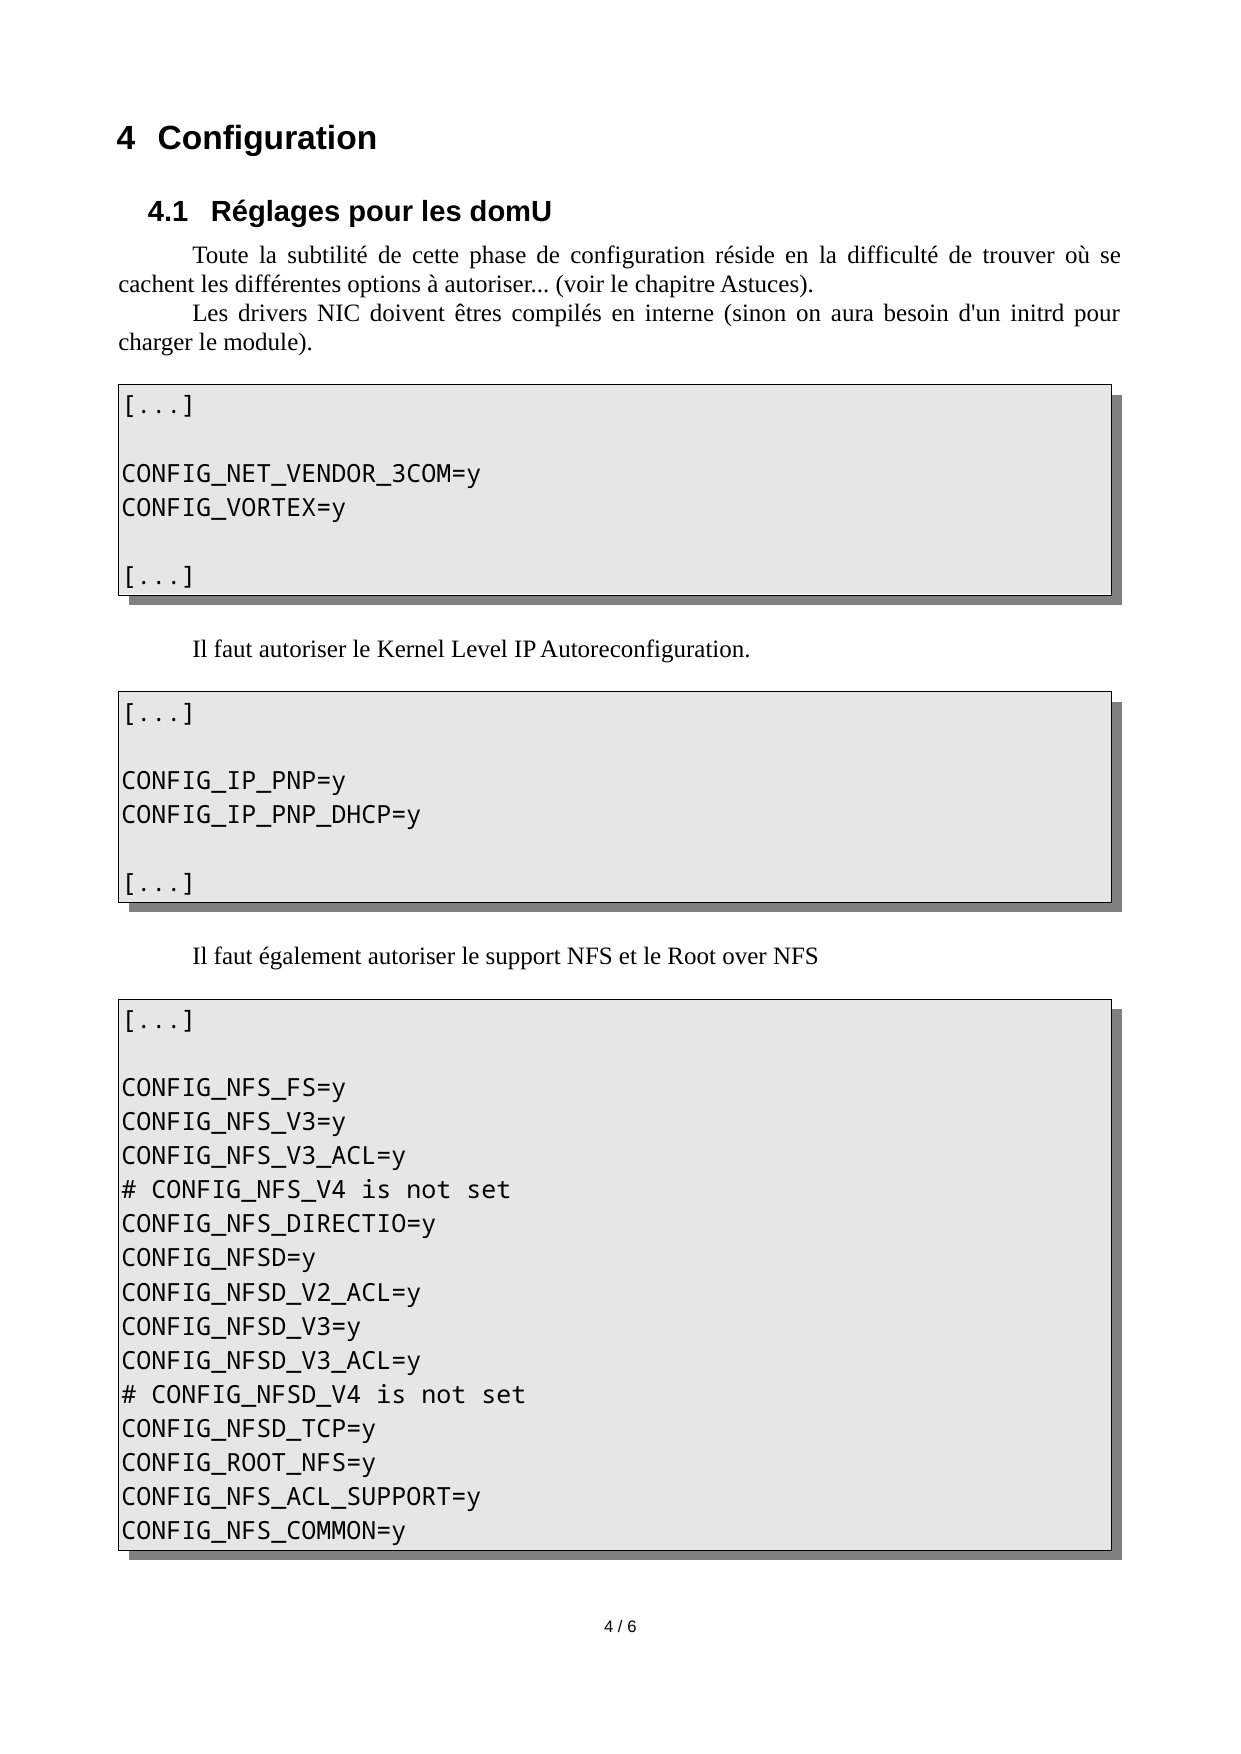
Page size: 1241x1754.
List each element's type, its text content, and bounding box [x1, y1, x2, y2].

text [...] [119, 692, 1111, 725]
text CONFIG_NFSD_V3_ACL=y [119, 1339, 1111, 1373]
text CONFIG_NFS_V3=y [119, 1101, 1111, 1135]
text CONFIG_NFSD_TCP=y [119, 1407, 1111, 1441]
text # CONFIG_NFSD_V4 is not set [119, 1373, 1111, 1407]
text CONFIG_NFS_V3_ACL=y [119, 1135, 1111, 1169]
text CONFIG_NET_VENDOR_3COM=y [119, 452, 1111, 486]
text CONFIG_ROOT_NFS=y [119, 1441, 1111, 1476]
text Toute la subtilité de cette phase de configuration réside en la difficulté de trouver où se cachent les différentes options à autoriser... (voir le chapitre Astuces). [118, 240, 1122, 298]
text CONFIG_NFSD=y [119, 1237, 1111, 1271]
text CONFIG_NFS_ACL_SUPPORT=y [119, 1476, 1111, 1509]
text CONFIG_NFS_COMMON=y [119, 1509, 1111, 1550]
text [...] [119, 554, 1111, 594]
text CONFIG_NFS_FS=y [119, 1067, 1111, 1101]
text CONFIG_NFSD_V3=y [119, 1305, 1111, 1339]
text Il faut également autoriser le support NFS et le Root over NFS [118, 941, 1122, 970]
text [...] [119, 862, 1111, 902]
text CONFIG_NFSD_V2_ACL=y [119, 1271, 1111, 1305]
text [...] [119, 385, 1111, 418]
text CONFIG_VORTEX=y [119, 486, 1111, 520]
subtitle Réglages pour les domU [148, 194, 1122, 228]
text Les drivers NIC doivent êtres compilés en interne (sinon on aura besoin d'un initrd pour charger le module). [118, 298, 1122, 355]
text CONFIG_IP_PNP_DHCP=y [119, 793, 1111, 828]
text Il faut autoriser le Kernel Level IP Autoreconfiguration. [118, 634, 1122, 663]
text [...] [119, 1000, 1111, 1033]
text CONFIG_IP_PNP=y [119, 759, 1111, 793]
text # CONFIG_NFS_V4 is not set [119, 1169, 1111, 1203]
subtitle Configuration [116, 118, 1122, 157]
text CONFIG_NFS_DIRECTIO=y [119, 1203, 1111, 1237]
